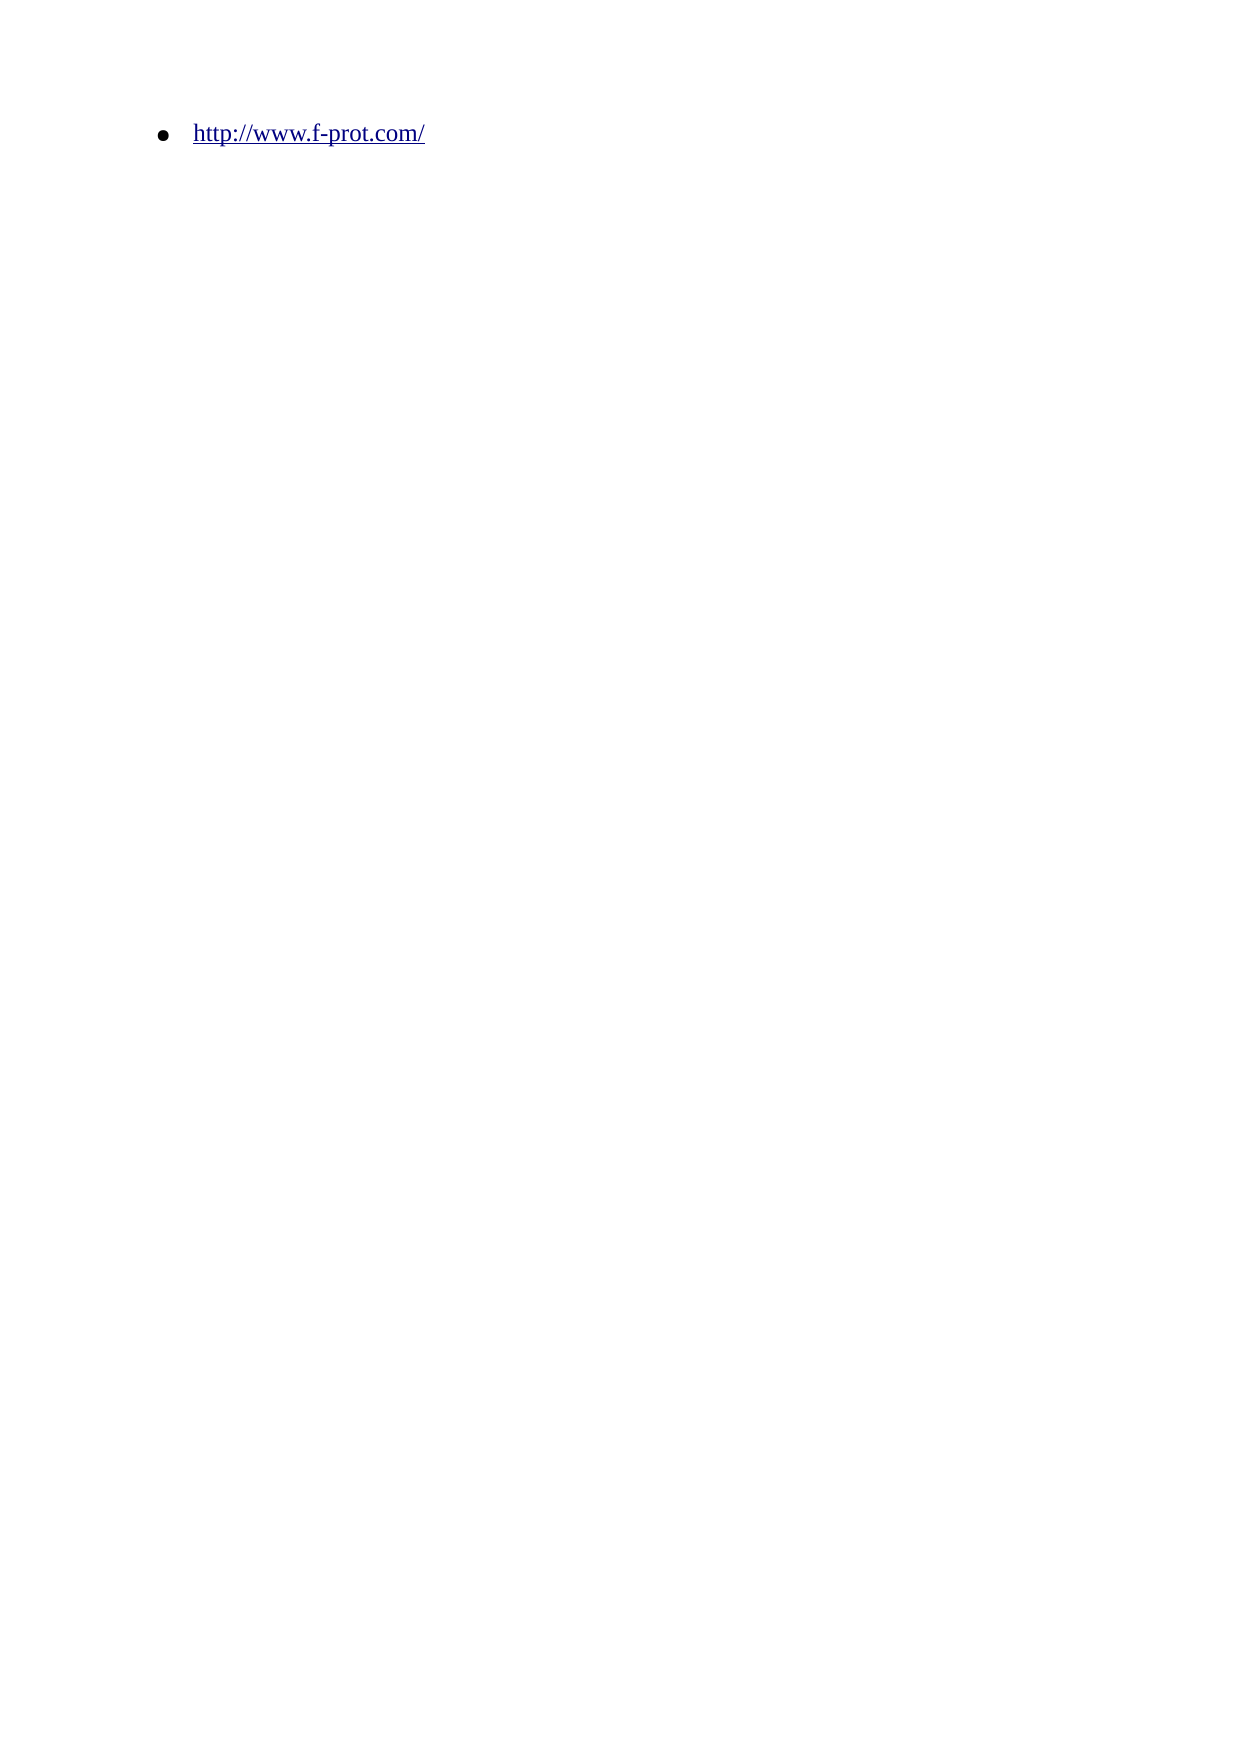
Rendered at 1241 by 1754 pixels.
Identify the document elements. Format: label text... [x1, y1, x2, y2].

list http://www.f-prot.com/ [156, 118, 1122, 147]
